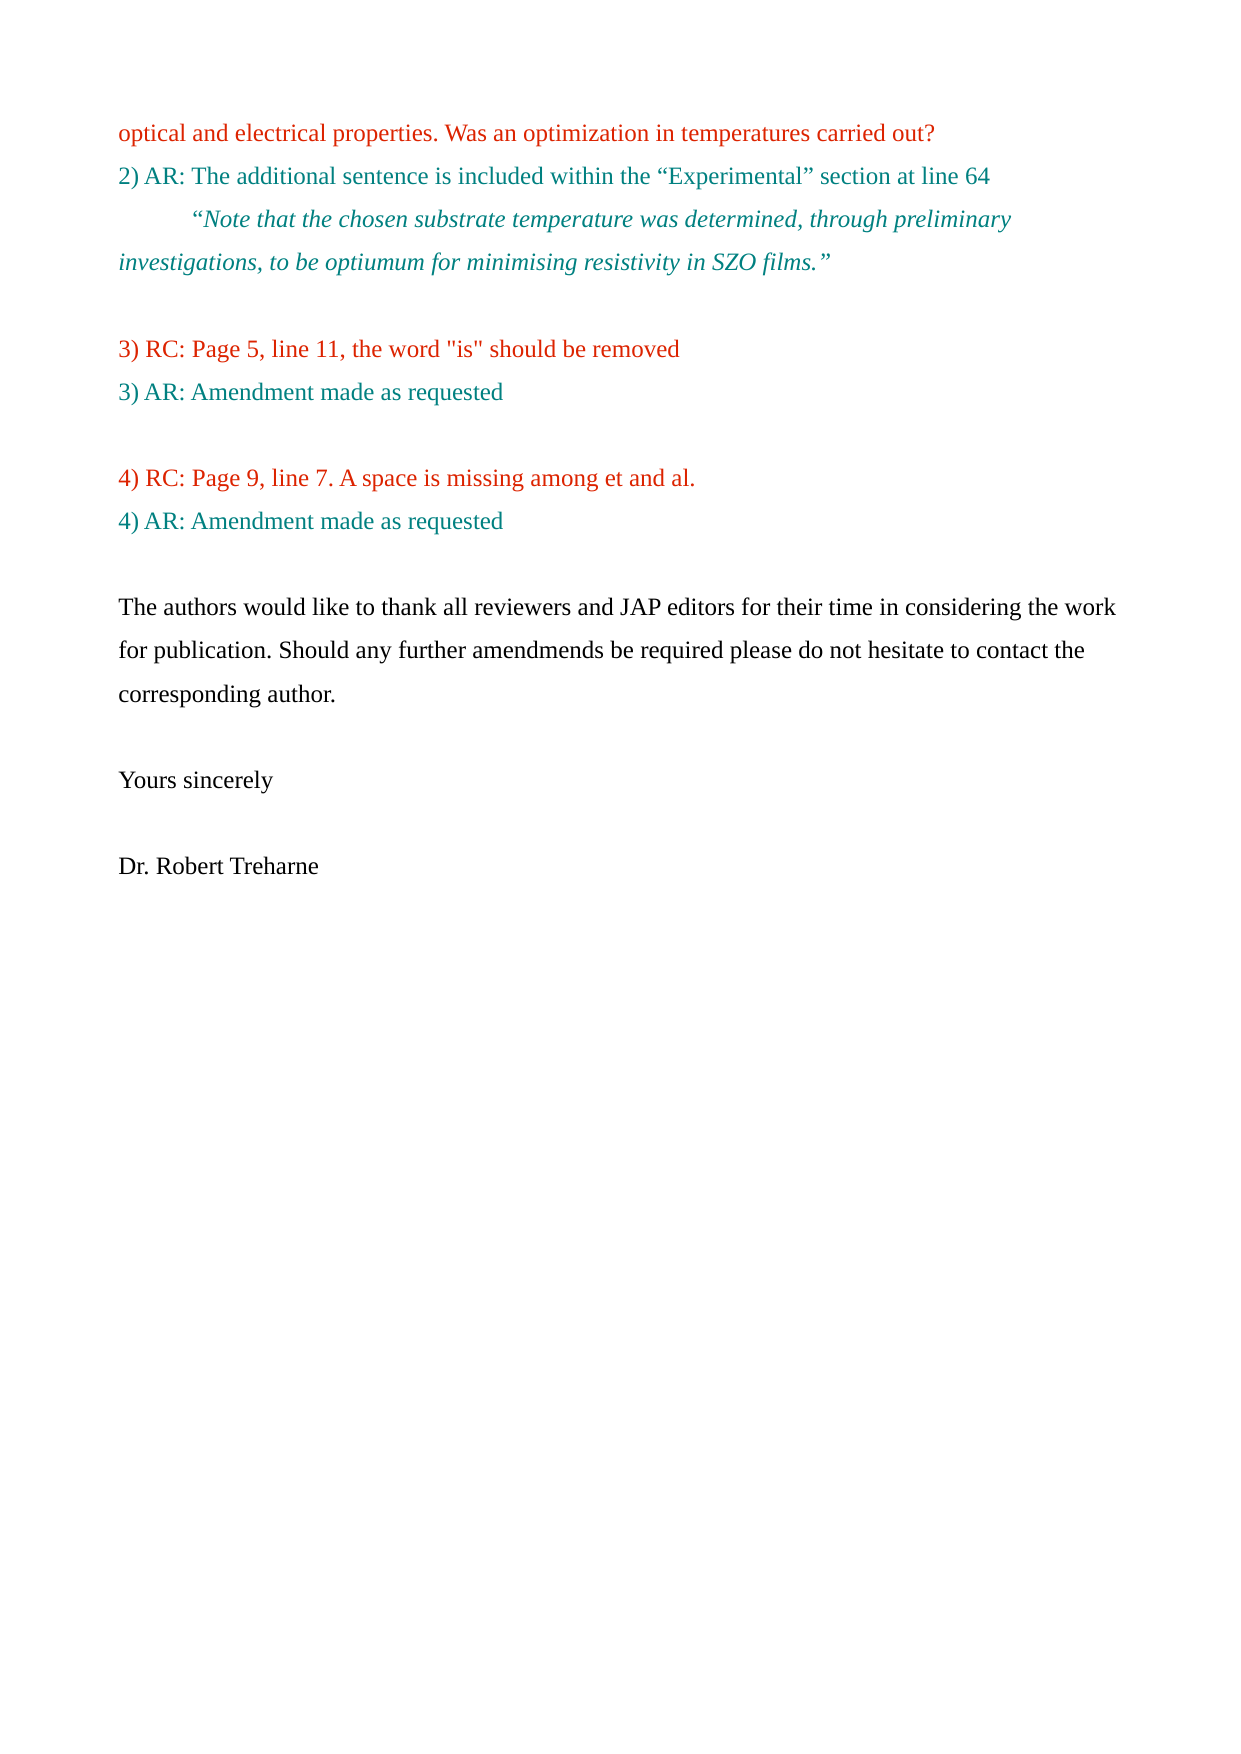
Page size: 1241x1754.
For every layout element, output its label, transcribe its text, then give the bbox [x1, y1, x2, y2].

text 4) AR: Amendment made as requested [118, 506, 1122, 535]
text 2) AR: The additional sentence is included within the “Experimental” section at line 64 [118, 161, 1122, 190]
text Dr. Robert Treharne [118, 851, 1122, 880]
text Yours sincerely [118, 765, 1122, 794]
text optical and electrical properties. Was an optimization in temperatures carried out? [118, 118, 1122, 147]
text 3) AR: Amendment made as requested [118, 377, 1122, 406]
text The authors would like to thank all reviewers and JAP editors for their time in considering the work for publication. Should any further amendmends be required please do not hesitate to contact the corresponding author. [118, 592, 1122, 707]
text “Note that the chosen substrate temperature was determined, through preliminary investigations, to be optiumum for minimising resistivity in SZO films.” [118, 204, 1122, 276]
text 3) RC: Page 5, line 11, the word "is" should be removed [118, 334, 1122, 362]
text 4) RC: Page 9, line 7. A space is missing among et and al. [118, 463, 1122, 492]
